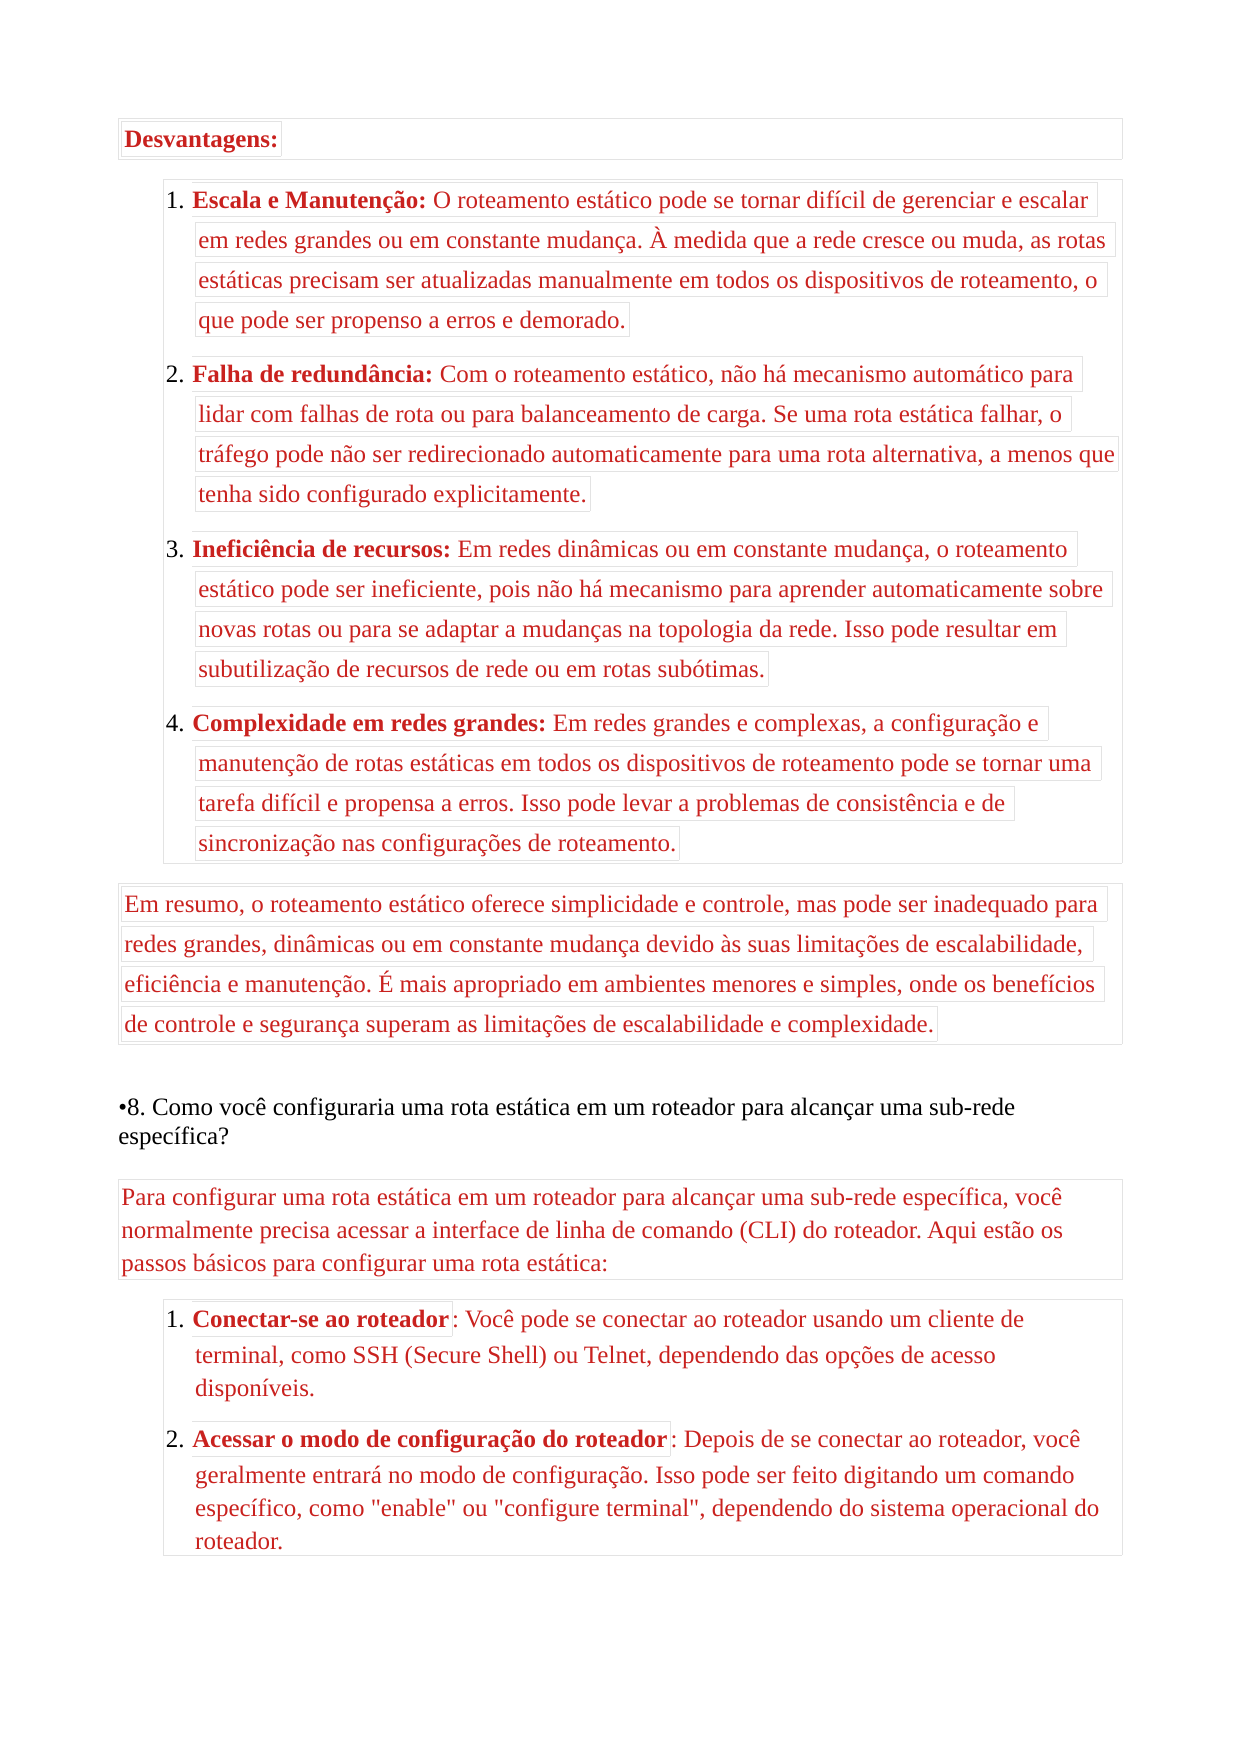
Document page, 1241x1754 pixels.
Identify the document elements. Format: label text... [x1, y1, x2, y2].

list Ineficiência de recursos: Em redes dinâmicas ou em constante mudança, o roteamento estático pode ser ineficiente, pois não há mecanismo para aprender automaticamente sobre novas rotas ou para se adaptar a mudanças na topologia da rede. Isso pode resultar em subutilização de recursos de rede ou em rotas subótimas. [164, 528, 1122, 686]
text Em resumo, o roteamento estático oferece simplicidade e controle, mas pode ser inadequado para redes grandes, dinâmicas ou em constante mudança devido às suas limitações de escalabilidade, eficiência e manutenção. É mais apropriado em ambientes menores e simples, onde os benefícios de controle e segurança superam as limitações de escalabilidade e complexidade. [119, 884, 1122, 1044]
list Conectar-se ao roteador: Você pode se conectar ao roteador usando um cliente de terminal, como SSH (Secure Shell) ou Telnet, dependendo das opções de acesso disponíveis. [164, 1300, 1122, 1402]
list Falha de redundância: Com o roteamento estático, não há mecanismo automático para lidar com falhas de rota ou para balanceamento de carga. Se uma rota estática falhar, o tráfego pode não ser redirecionado automaticamente para uma rota alternativa, a menos que tenha sido configurado explicitamente. [164, 353, 1122, 511]
text Para configurar uma rota estática em um roteador para alcançar uma sub-rede específica, você normalmente precisa acessar a interface de linha de comando (CLI) do roteador. Aqui estão os passos básicos para configurar uma rota estática: [119, 1180, 1122, 1279]
text Desvantagens: [119, 119, 1122, 159]
text •8. Como você configuraria uma rota estática em um roteador para alcançar uma sub-rede específica? [118, 1092, 1122, 1150]
list Complexidade em redes grandes: Em redes grandes e complexas, a configuração e manutenção de rotas estáticas em todos os dispositivos de roteamento pode se tornar uma tarefa difícil e propensa a erros. Isso pode levar a problemas de consistência e de sincronização nas configurações de roteamento. [164, 702, 1122, 863]
list Acessar o modo de configuração do roteador: Depois de se conectar ao roteador, você geralmente entrará no modo de configuração. Isso pode ser feito digitando um comando específico, como "enable" ou "configure terminal", dependendo do sistema operacional do roteador. [164, 1418, 1122, 1555]
list Escala e Manutenção: O roteamento estático pode se tornar difícil de gerenciar e escalar em redes grandes ou em constante mudança. À medida que a rede cresce ou muda, as rotas estáticas precisam ser atualizadas manualmente em todos os dispositivos de roteamento, o que pode ser propenso a erros e demorado. [164, 180, 1122, 337]
